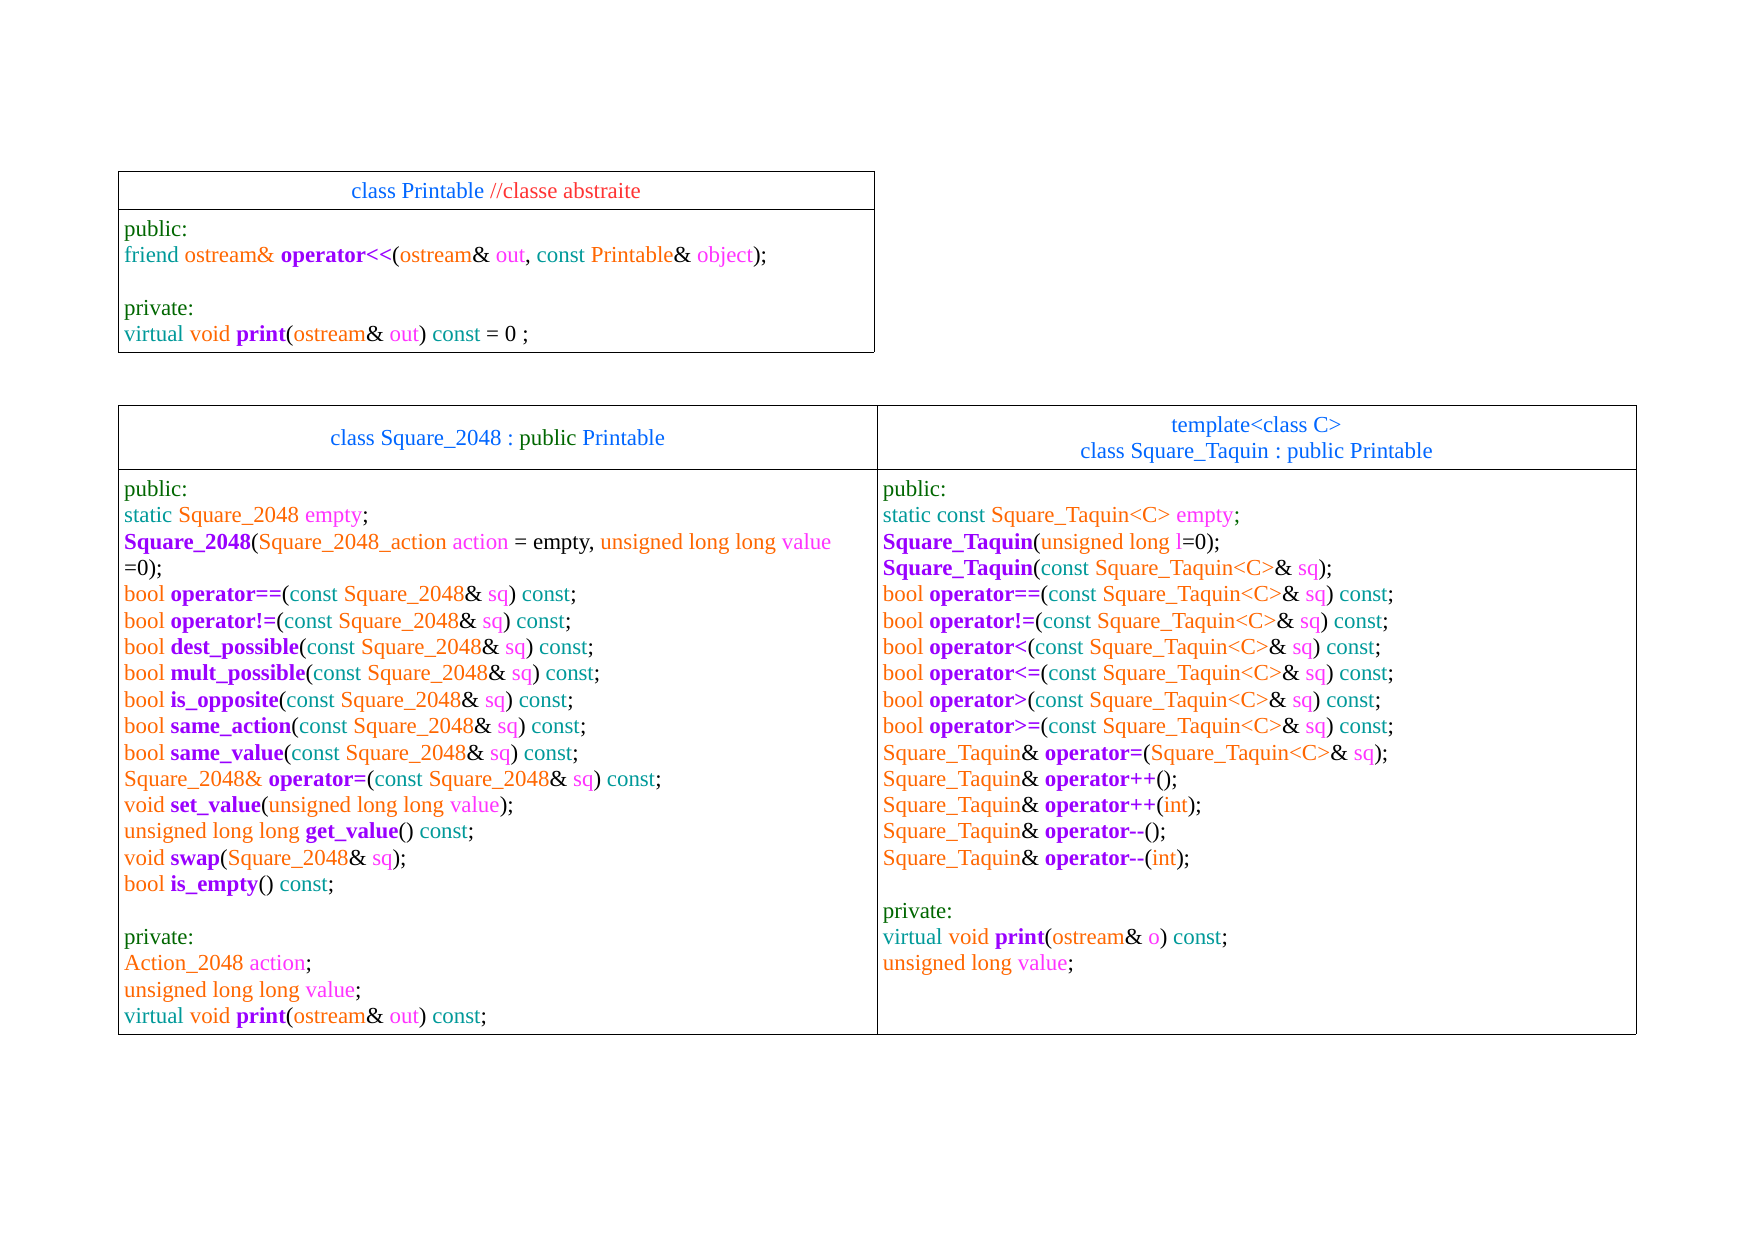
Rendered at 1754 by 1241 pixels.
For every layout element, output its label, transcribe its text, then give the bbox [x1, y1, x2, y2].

table_cell public: friend ostream& operator<<(ostream& out, const Printable& object); private: virtual void print(ostream& out) const = 0 ; [119, 210, 874, 352]
table_header template<class C> class Square_Taquin : public Printable [878, 406, 1636, 469]
table_cell public: static Square_2048 empty; Square_2048(Square_2048_action action = empty, unsigned long long value =0); bool operator==(const Square_2048& sq) const; bool operator!=(const Square_2048& sq) const; bool dest_possible(const Square_2048& sq) const; bool mult_possible(const Square_2048& sq) const; bool is_opposite(const Square_2048& sq) const; bool same_action(const Square_2048& sq) const; bool same_value(const Square_2048& sq) const; Square_2048& operator=(const Square_2048& sq) const; void set_value(unsigned long long value); unsigned long long get_value() const; void swap(Square_2048& sq); bool is_empty() const; private: Action_2048 action; unsigned long long value; virtual void print(ostream& out) const; [119, 470, 877, 1034]
table_cell public: static const Square_Taquin<C> empty; Square_Taquin(unsigned long l=0); Square_Taquin(const Square_Taquin<C>& sq); bool operator==(const Square_Taquin<C>& sq) const; bool operator!=(const Square_Taquin<C>& sq) const; bool operator<(const Square_Taquin<C>& sq) const; bool operator<=(const Square_Taquin<C>& sq) const; bool operator>(const Square_Taquin<C>& sq) const; bool operator>=(const Square_Taquin<C>& sq) const; Square_Taquin& operator=(Square_Taquin<C>& sq); Square_Taquin& operator++(); Square_Taquin& operator++(int); Square_Taquin& operator--(); Square_Taquin& operator--(int); private: virtual void print(ostream& o) const; unsigned long value; [878, 470, 1636, 1034]
table_header class Printable //classe abstraite [119, 172, 874, 209]
table_header class Square_2048 : public Printable [119, 406, 877, 469]
